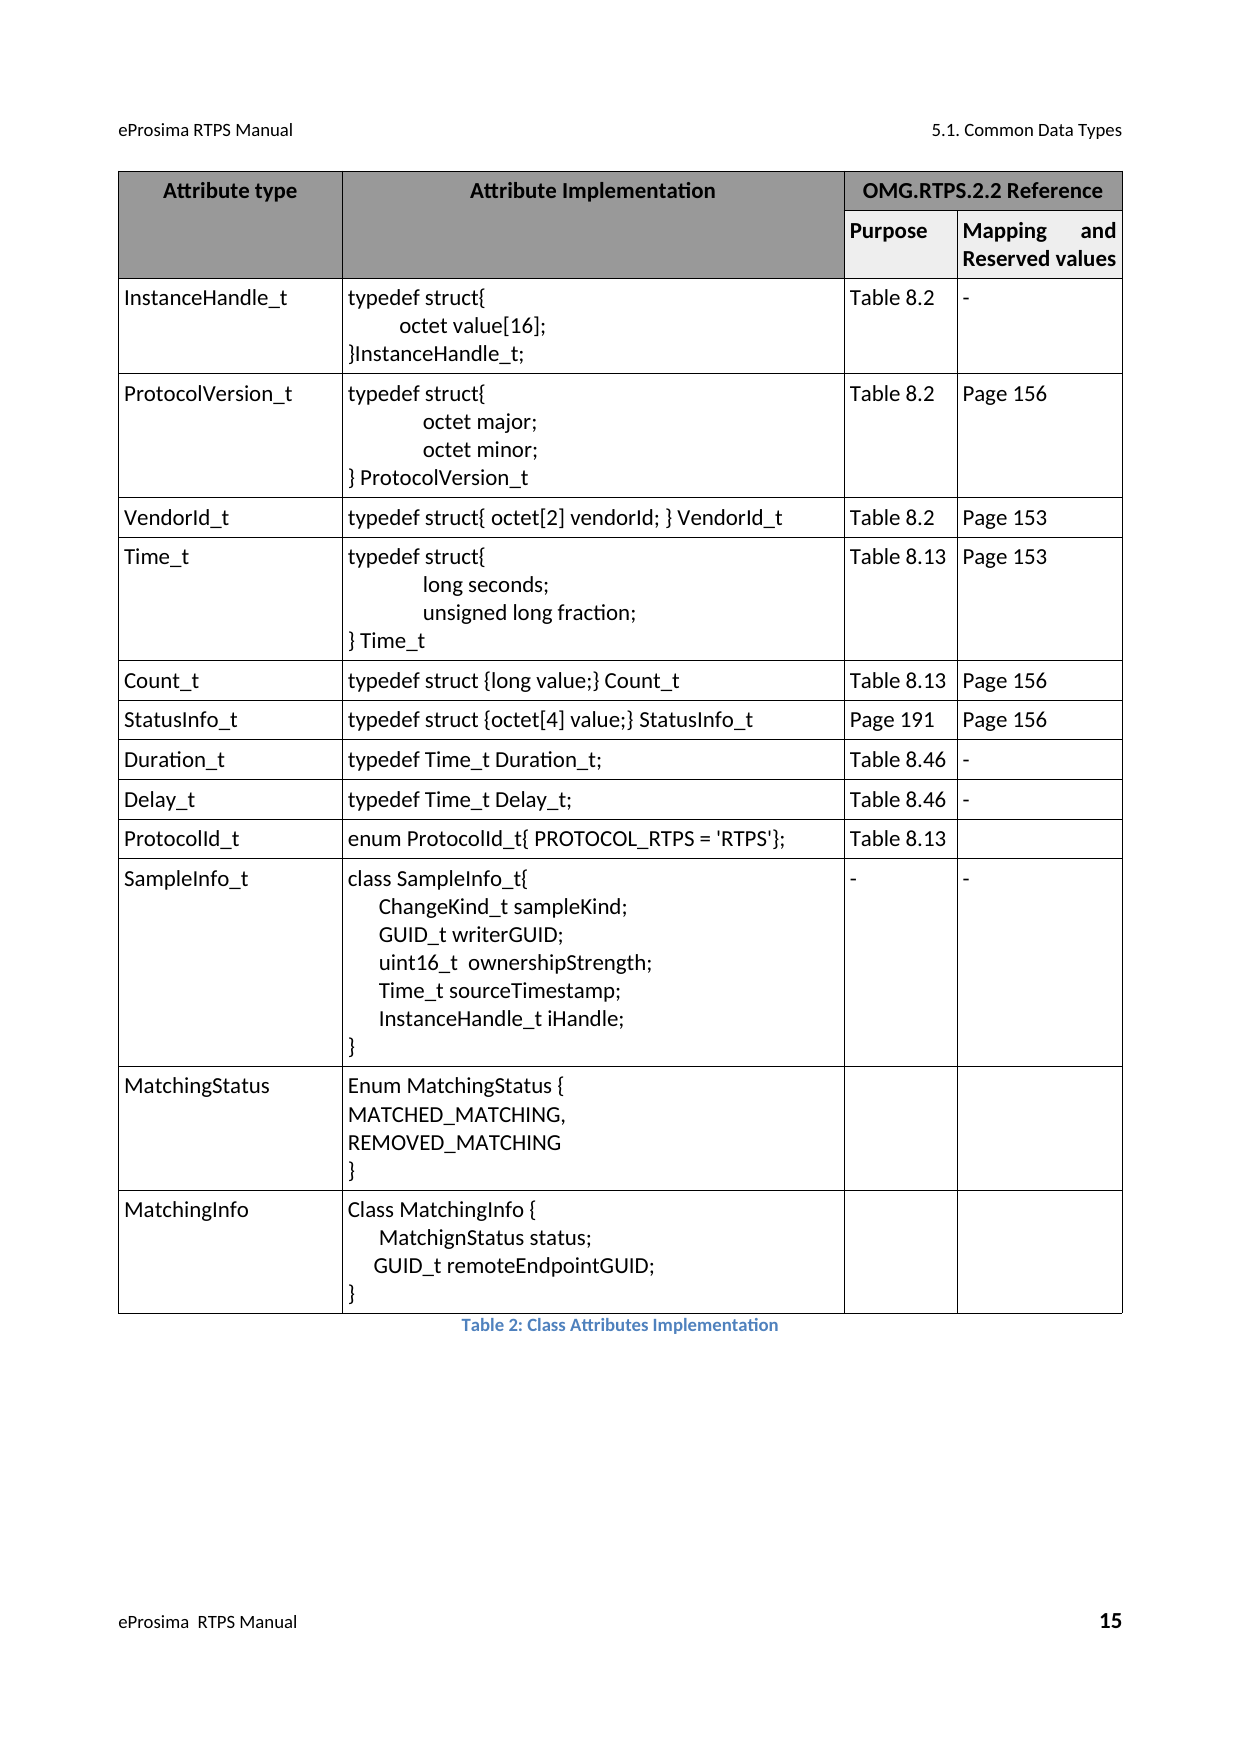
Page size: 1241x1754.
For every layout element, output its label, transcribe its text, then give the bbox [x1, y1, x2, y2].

table_cell ProtocolId_t [119, 820, 342, 858]
table_cell - [958, 740, 1122, 779]
table_cell Table 8.2 [845, 374, 957, 497]
table_cell enum ProtocolId_t{ PROTOCOL_RTPS = 'RTPS'}; [343, 820, 844, 858]
table_cell [845, 1191, 957, 1313]
table_cell Enum MatchingStatus { MATCHED_MATCHING, REMOVED_MATCHING } [343, 1067, 844, 1189]
table_cell typedef struct{ octet value[16]; }InstanceHandle_t; [343, 279, 844, 373]
table_cell Table 8.13 [845, 661, 957, 700]
table_cell typedef struct {long value;} Count_t [343, 661, 844, 700]
table_cell typedef Time_t Delay_t; [343, 780, 844, 818]
table_cell Time_t [119, 538, 342, 660]
table_cell typedef struct{ octet major; octet minor; } ProtocolVersion_t [343, 374, 844, 497]
table_cell Count_t [119, 661, 342, 700]
table_cell Page 191 [845, 701, 957, 739]
table_cell [958, 1191, 1122, 1313]
table_cell VendorId_t [119, 498, 342, 537]
table_cell Mapping and Reserved values [958, 211, 1122, 278]
table_header OMG.RTPS.2.2 Reference [845, 172, 1122, 210]
table_cell SampleInfo_t [119, 859, 342, 1066]
table_cell Delay_t [119, 780, 342, 818]
table_cell MatchingInfo [119, 1191, 342, 1313]
table_cell Duration_t [119, 740, 342, 779]
table_cell typedef struct{ long seconds; unsigned long fraction; } Time_t [343, 538, 844, 660]
table_cell Page 156 [958, 374, 1122, 497]
table_cell typedef Time_t Duration_t; [343, 740, 844, 779]
table_cell Table 8.13 [845, 538, 957, 660]
table_cell [958, 820, 1122, 858]
table_header Attribute type [119, 172, 342, 278]
table_cell typedef struct{ octet[2] vendorId; } VendorId_t [343, 498, 844, 537]
table_cell Table 8.13 [845, 820, 957, 858]
table_cell InstanceHandle_t [119, 279, 342, 373]
table_cell Page 153 [958, 538, 1122, 660]
table_cell Page 153 [958, 498, 1122, 537]
table_cell Table 8.2 [845, 279, 957, 373]
table_header Attribute Implementation [343, 172, 844, 278]
table_cell Page 156 [958, 701, 1122, 739]
table_cell Class MatchingInfo { MatchignStatus status; GUID_t remoteEndpointGUID; } [343, 1191, 844, 1313]
table_cell - [958, 780, 1122, 818]
table_cell Table 8.2 [845, 498, 957, 537]
table_cell Page 156 [958, 661, 1122, 700]
table_cell StatusInfo_t [119, 701, 342, 739]
text Table 2: Class Attributes Implementation [118, 1314, 1122, 1336]
table_cell - [958, 859, 1122, 1066]
table_cell Table 8.46 [845, 740, 957, 779]
table_cell typedef struct {octet[4] value;} StatusInfo_t [343, 701, 844, 739]
table_cell Purpose [845, 211, 957, 278]
table_cell [845, 1067, 957, 1189]
table_cell class SampleInfo_t{ ChangeKind_t sampleKind; GUID_t writerGUID; uint16_t ownershipStrength; Time_t sourceTimestamp; InstanceHandle_t iHandle; } [343, 859, 844, 1066]
table_cell ProtocolVersion_t [119, 374, 342, 497]
table_cell [958, 1067, 1122, 1189]
table_cell - [845, 859, 957, 1066]
table_cell MatchingStatus [119, 1067, 342, 1189]
table_cell Table 8.46 [845, 780, 957, 818]
table_cell - [958, 279, 1122, 373]
